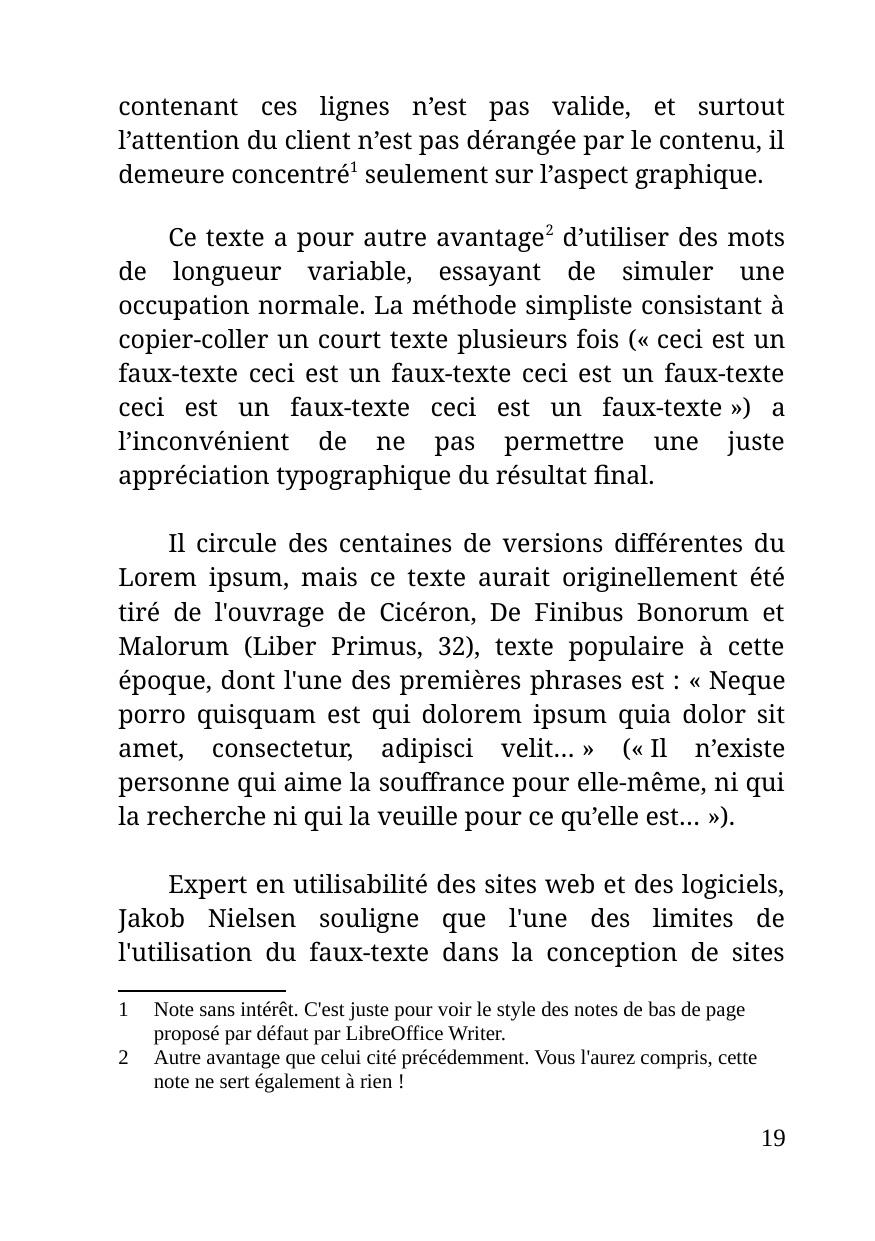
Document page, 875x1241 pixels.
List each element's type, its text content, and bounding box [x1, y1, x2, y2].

text Expert en utilisabilité des sites web et des logiciels, Jakob Nielsen souligne que l'une des limites de l'utilisation du faux-texte dans la conception de sites [118, 867, 786, 969]
text Note sans intérêt. C'est juste pour voir le style des notes de bas de page proposé par défaut par LibreOffice Writer. [118, 997, 786, 1045]
text contenant ces lignes n’est pas valide, et surtout l’attention du client n’est pas dérangée par le contenu, il demeure concentré seulement sur l’aspect graphique. [118, 88, 786, 191]
text Ce texte a pour autre avantage d’utiliser des mots de longueur variable, essayant de simuler une occupation normale. La méthode simpliste consistant à copier-coller un court texte plusieurs fois (« ceci est un faux-texte ceci est un faux-texte ceci est un faux-texte ceci est un faux-texte ceci est un faux-texte ») a l’inconvénient de ne pas permettre une juste appréciation typographique du résultat final. [118, 219, 786, 492]
text Il circule des centaines de versions différentes du Lorem ipsum, mais ce texte aurait originellement été tiré de l'ouvrage de Cicéron, De Finibus Bonorum et Malorum (Liber Primus, 32), texte populaire à cette époque, dont l'une des premières phrases est : « Neque porro quisquam est qui dolorem ipsum quia dolor sit amet, consectetur, adipisci velit… » (« Il n’existe personne qui aime la souffrance pour elle-même, ni qui la recherche ni qui la veuille pour ce qu’elle est… »). [118, 526, 786, 833]
text Autre avantage que celui cité précédemment. Vous l'aurez compris, cette note ne sert également à rien ! [118, 1045, 786, 1093]
